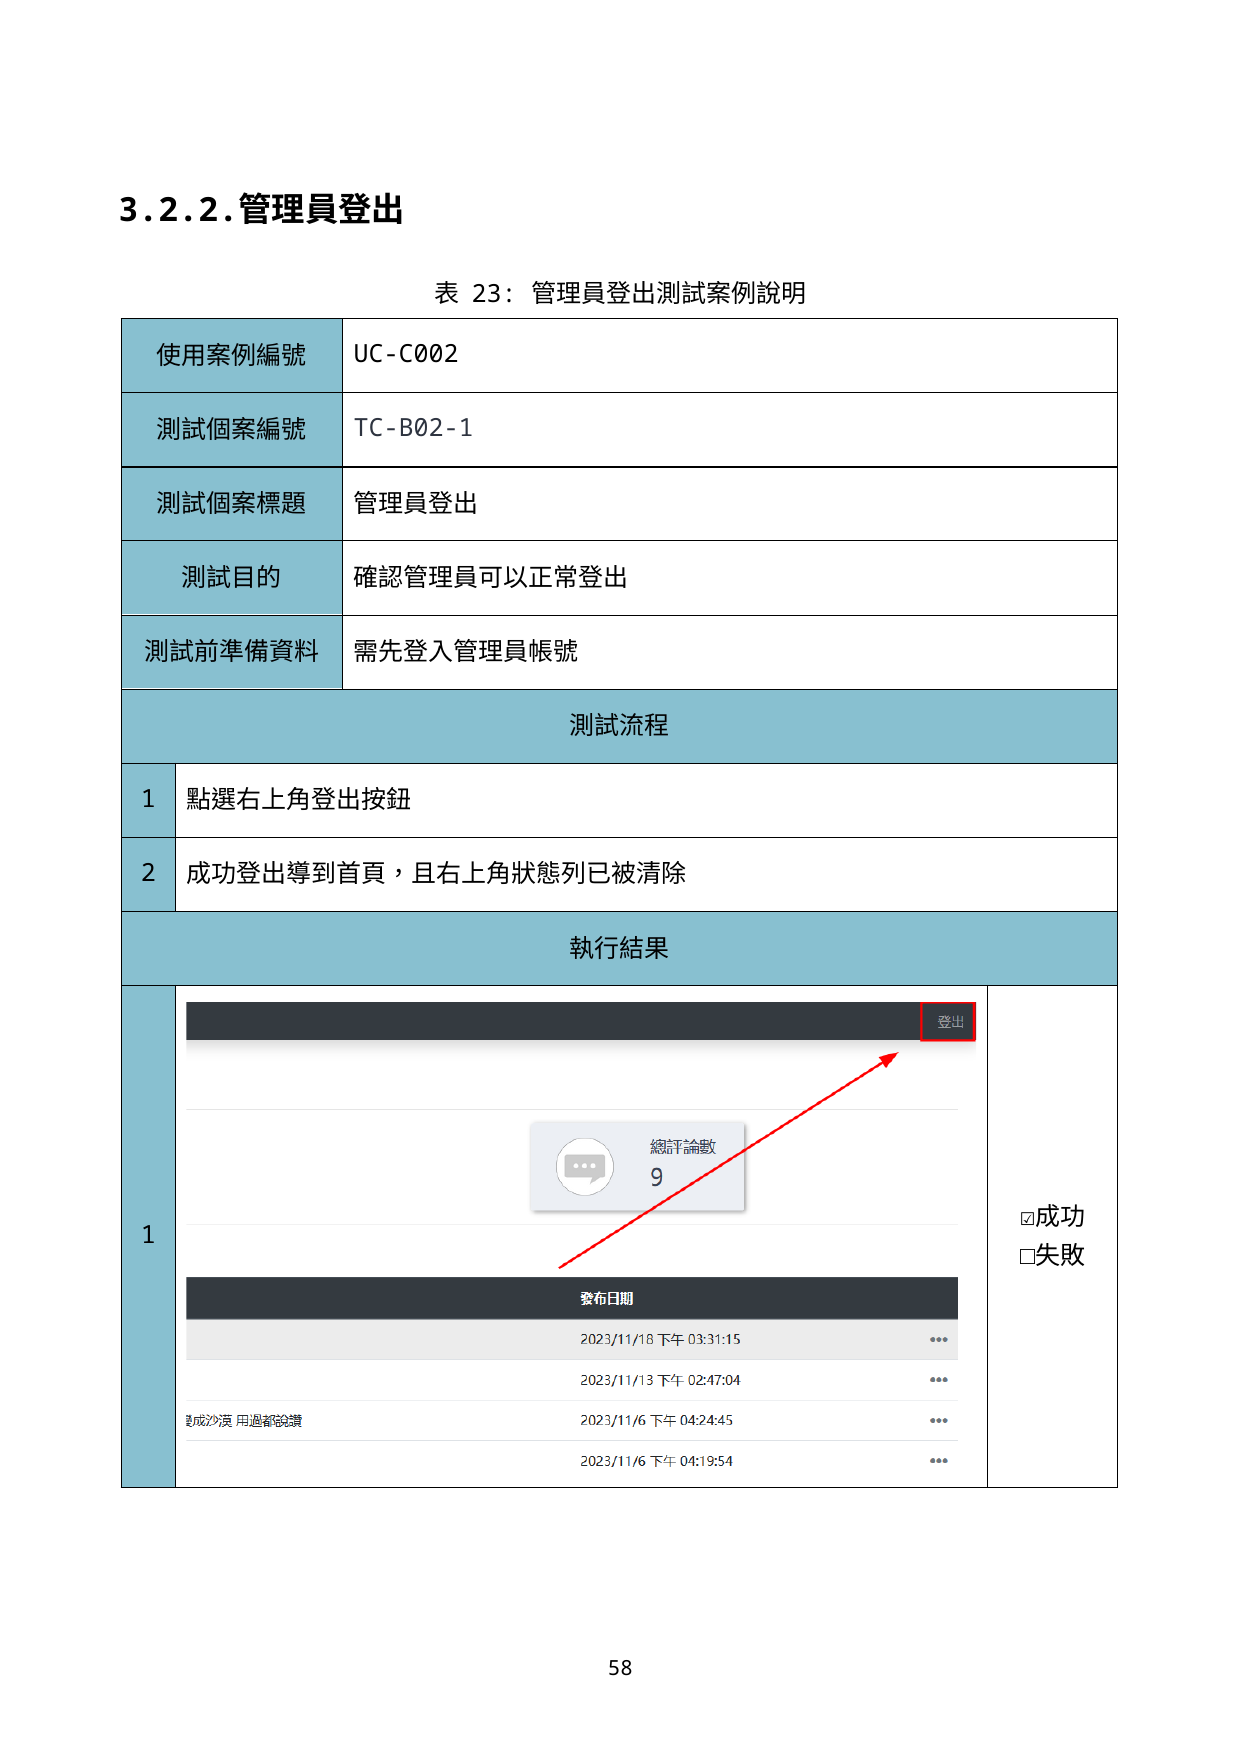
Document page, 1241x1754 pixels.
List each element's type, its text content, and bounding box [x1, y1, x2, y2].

table_cell 1 [122, 986, 175, 1487]
table_cell TC-B02-1 [343, 393, 1117, 466]
table_cell 確認管理員可以正常登出 [343, 541, 1117, 614]
table_cell ☑成功 □失敗 [988, 986, 1117, 1487]
subtitle 3.2.2.管理員登出 [118, 182, 1122, 231]
table_cell 1 [122, 764, 175, 837]
table_cell 成功登出導到首頁，且右上角狀態列已被清除 [176, 838, 1117, 911]
table_cell 測試個案編號 [122, 393, 342, 466]
table_cell 測試前準備資料 [122, 616, 342, 688]
table_header 使用案例編號 [122, 319, 342, 392]
table_cell 執行結果 [122, 912, 1117, 985]
table_cell 2 [122, 838, 175, 911]
table_cell 點選右上角登出按鈕 [176, 764, 1117, 837]
table_cell [176, 986, 987, 1487]
table_cell 測試個案標題 [122, 468, 342, 540]
table_cell 測試流程 [122, 690, 1117, 763]
text 表 23: 管理員登出測試案例說明 [118, 273, 1122, 309]
picture [186, 1002, 977, 1467]
table_header UC-C002 [343, 319, 1117, 392]
table_cell 管理員登出 [343, 468, 1117, 540]
table_cell 需先登入管理員帳號 [343, 616, 1117, 688]
table_cell 測試目的 [122, 541, 342, 614]
